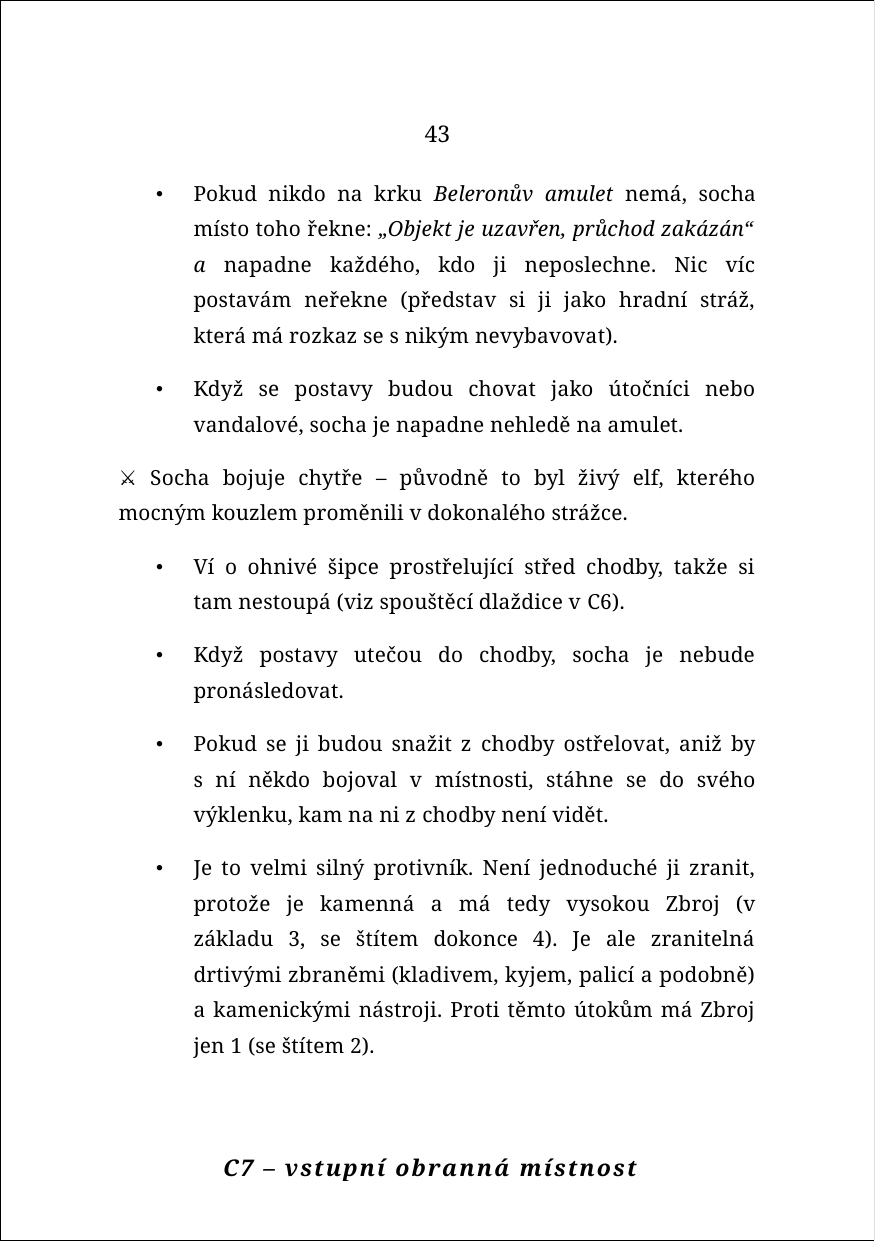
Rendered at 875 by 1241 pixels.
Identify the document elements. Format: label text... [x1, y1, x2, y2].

list Pokud se ji budou snažit z⁠ chodby ostřelovat, aniž by s⁠ ní někdo bojoval v⁠ místnosti, stáhne se do svého výklenku, kam na ni z⁠ chodby není vidět. [156, 729, 756, 829]
list Pokud nikdo na krku Beleronův amulet nemá, socha místo toho řekne: „Objekt je uzavřen, průchod zakázán“ a⁠ napadne každého, kdo ji neposlechne. Nic víc postavám neřekne (představ si ji jako hradní stráž, která má rozkaz se s nikým nevybavovat). [156, 179, 756, 349]
list Ví o⁠ ohnivé šipce prostřelující střed chodby, takže si tam nestoupá (viz spouštěcí dlaždice v⁠ C6). [156, 552, 756, 616]
list Když se postavy budou chovat jako útočníci nebo vandalové, socha je napadne nehledě na amulet. [156, 374, 756, 438]
list Je to velmi silný protivník. Není jednoduché ji zranit, protože je kamenná a⁠ má tedy vysokou Zbroj (v základu 3, se štítem dokonce 4). Je ale zranitelná drtivými zbraněmi (kladivem, kyjem, palicí a podobně) a⁠ kamenickými nástroji. Proti těmto útokům má Zbroj jen 1 (se štítem 2). [156, 853, 756, 1059]
list Když postavy utečou do chodby, socha je nebude pronásledovat. [156, 641, 756, 704]
text ⚔ Socha bojuje chytře – původně to byl živý elf, kterého mocným kouzlem proměnili v dokonalého strážce. [118, 463, 756, 527]
